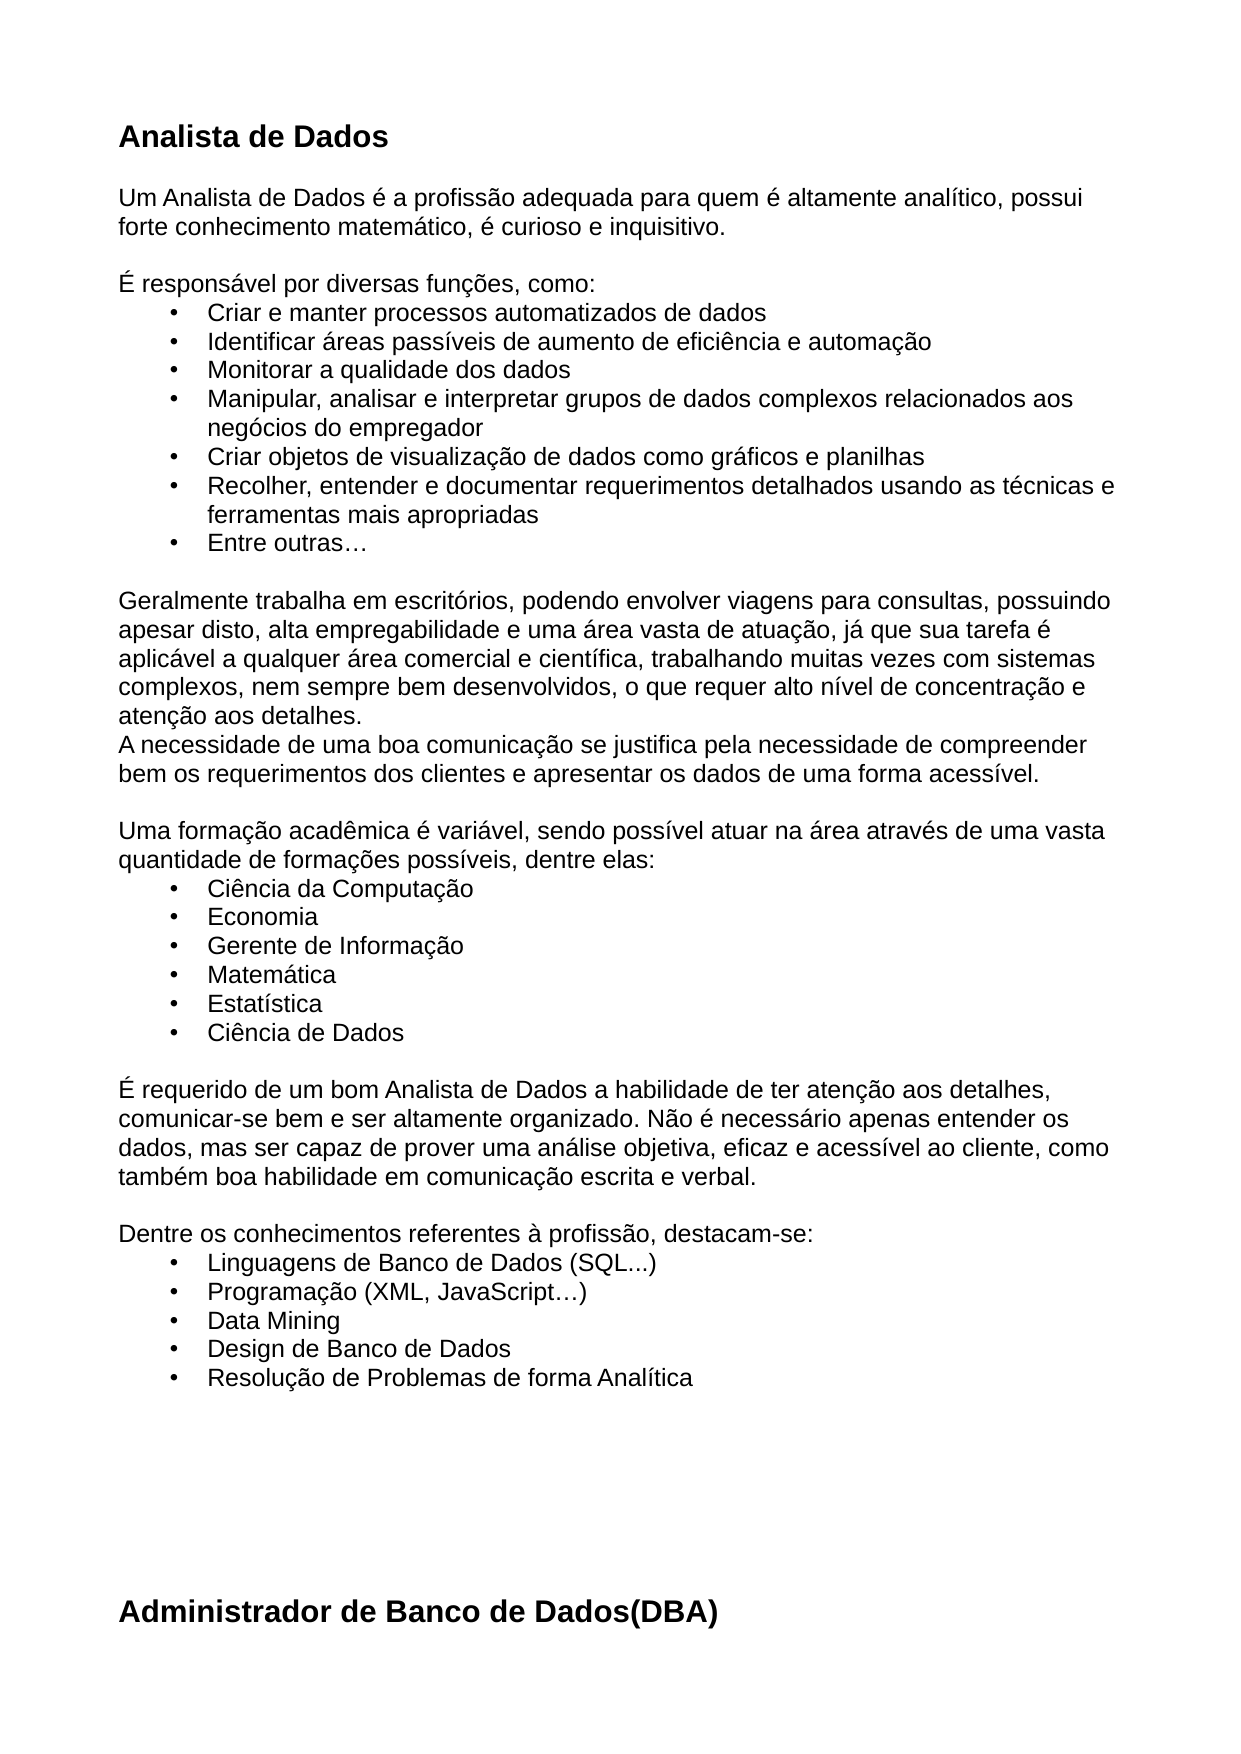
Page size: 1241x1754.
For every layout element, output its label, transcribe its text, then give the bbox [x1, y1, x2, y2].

list Recolher, entender e documentar requerimentos detalhados usando as técnicas e ferramentas mais apropriadas [169, 471, 1122, 528]
list Programação (XML, JavaScript…) [169, 1277, 1122, 1306]
list Gerente de Informação [169, 931, 1122, 960]
list Design de Banco de Dados [169, 1334, 1122, 1363]
list Criar objetos de visualização de dados como gráficos e planilhas [169, 442, 1122, 471]
list Economia [169, 902, 1122, 931]
list Entre outras… [169, 528, 1122, 557]
list Monitorar a qualidade dos dados [169, 356, 1122, 384]
text Geralmente trabalha em escritórios, podendo envolver viagens para consultas, possuindo apesar disto, alta empregabilidade e uma área vasta de atuação, já que sua tarefa é aplicável a qualquer área comercial e científica, trabalhando muitas vezes com sistemas complexos, nem sempre bem desenvolvidos, o que requer alto nível de concentração e atenção aos detalhes. [118, 586, 1122, 730]
list Ciência da Computação [169, 873, 1122, 902]
list Linguagens de Banco de Dados (SQL...) [169, 1248, 1122, 1277]
list Criar e manter processos automatizados de dados [169, 298, 1122, 327]
list Estatística [169, 989, 1122, 1018]
text Uma formação acadêmica é variável, sendo possível atuar na área através de uma vasta quantidade de formações possíveis, dentre elas: [118, 816, 1122, 873]
text Analista de Dados [118, 118, 1122, 154]
list Identificar áreas passíveis de aumento de eficiência e automação [169, 327, 1122, 356]
list Ciência de Dados [169, 1018, 1122, 1047]
list Manipular, analisar e interpretar grupos de dados complexos relacionados aos negócios do empregador [169, 384, 1122, 442]
list Resolução de Problemas de forma Analítica [169, 1363, 1122, 1392]
text É responsável por diversas funções, como: [118, 269, 1122, 298]
text Dentre os conhecimentos referentes à profissão, destacam-se: [118, 1219, 1122, 1248]
list Matemática [169, 960, 1122, 989]
text Administrador de Banco de Dados(DBA) [118, 1593, 1122, 1629]
list Data Mining [169, 1306, 1122, 1334]
text É requerido de um bom Analista de Dados a habilidade de ter atenção aos detalhes, comunicar-se bem e ser altamente organizado. Não é necessário apenas entender os dados, mas ser capaz de prover uma análise objetiva, eficaz e acessível ao cliente, como também boa habilidade em comunicação escrita e verbal. [118, 1075, 1122, 1190]
text A necessidade de uma boa comunicação se justifica pela necessidade de compreender bem os requerimentos dos clientes e apresentar os dados de uma forma acessível. [118, 730, 1122, 787]
text Um Analista de Dados é a profissão adequada para quem é altamente analítico, possui forte conhecimento matemático, é curioso e inquisitivo. [118, 183, 1122, 240]
